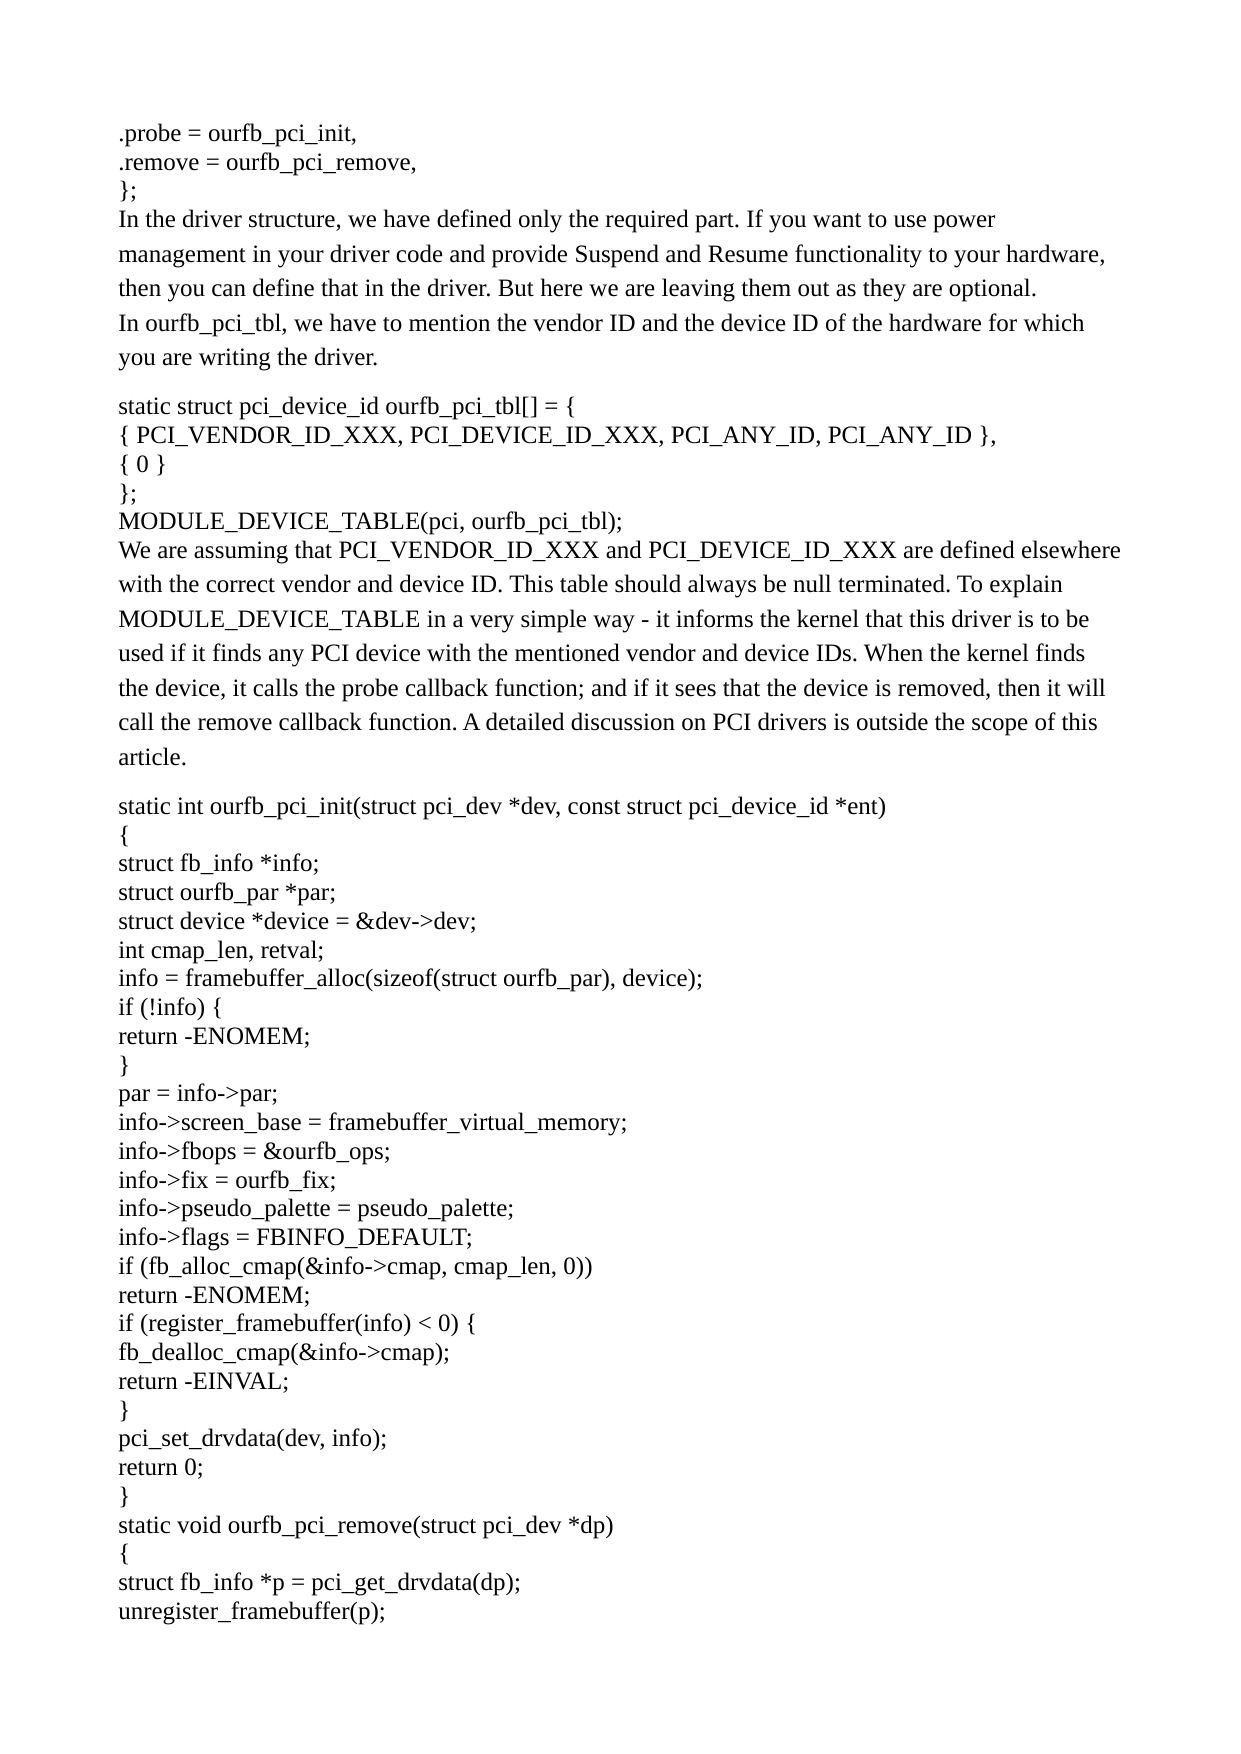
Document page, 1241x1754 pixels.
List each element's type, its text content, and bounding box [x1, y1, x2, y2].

table_header static int ourfb_pci_init(struct pci_dev *dev, const struct pci_device_id *ent) { struct fb_info *info; struct ourfb_par *par; struct device *device = &dev->dev; int cmap_len, retval; info = framebuffer_alloc(sizeof(struct ourfb_par), device); if (!info) { return -ENOMEM; } par = info->par; info->screen_base = framebuffer_virtual_memory; info->fbops = &ourfb_ops; info->fix = ourfb_fix; info->pseudo_palette = pseudo_palette; info->flags = FBINFO_DEFAULT; if (fb_alloc_cmap(&info->cmap, cmap_len, 0)) return -ENOMEM; if (register_framebuffer(info) < 0) { fb_dealloc_cmap(&info->cmap); return -EINVAL; } pci_set_drvdata(dev, info); return 0; } static void ourfb_pci_remove(struct pci_dev *dp) { struct fb_info *p = pci_get_drvdata(dp); unregister_framebuffer(p); [118, 791, 1122, 1625]
text In the driver structure, we have defined only the required part. If you want to use power management in your driver code and provide Suspend and Resume functionality to your hardware, then you can define that in the driver. But here we are leaving them out as they are optional. In ourfb_pci_tbl, we have to mention the vendor ID and the device ID of the hardware for which you are writing the driver. [118, 204, 1122, 371]
table_header .probe = ourfb_pci_init, .remove = ourfb_pci_remove, }; [118, 118, 743, 204]
table_header static struct pci_device_id ourfb_pci_tbl[] = { { PCI_VENDOR_ID_XXX, PCI_DEVICE_ID_XXX, PCI_ANY_ID, PCI_ANY_ID }, { 0 } }; MODULE_DEVICE_TABLE(pci, ourfb_pci_tbl); [118, 391, 1113, 535]
text We are assuming that PCI_VENDOR_ID_XXX and PCI_DEVICE_ID_XXX are defined elsewhere with the correct vendor and device ID. This table should always be null terminated. To explain MODULE_DEVICE_TABLE in a very simple way - it informs the kernel that this driver is to be used if it finds any PCI device with the mentioned vendor and device IDs. When the kernel finds the device, it calls the probe callback function; and if it sees that the device is removed, then it will call the remove callback function. A detailed discussion on PCI drivers is outside the scope of this article. [118, 535, 1122, 771]
